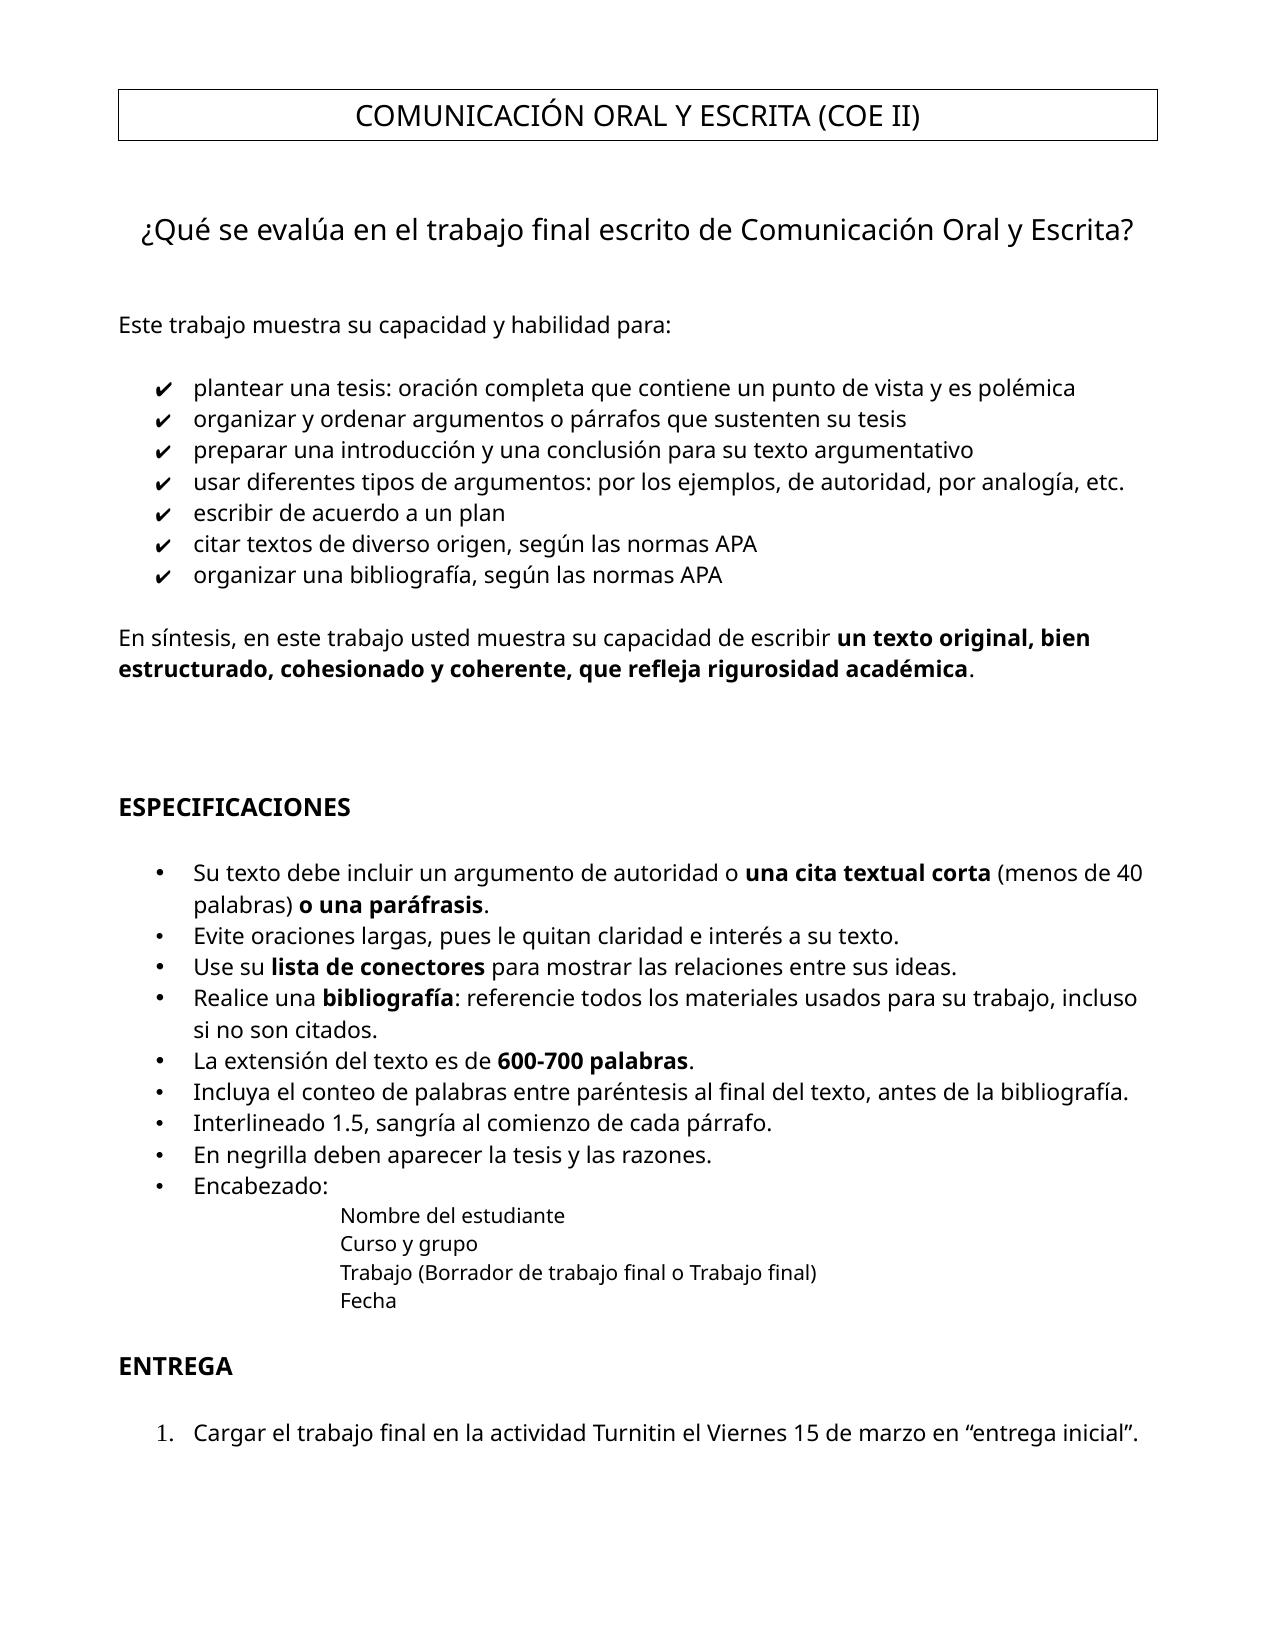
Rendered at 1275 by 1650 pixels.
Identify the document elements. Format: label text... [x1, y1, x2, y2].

list En negrilla deben aparecer la tesis y las razones. [156, 1139, 1157, 1170]
text Fecha [340, 1286, 1157, 1315]
text Este trabajo muestra su capacidad y habilidad para: [118, 309, 1157, 341]
list plantear una tesis: oración completa que contiene un punto de vista y es polémica [156, 372, 1157, 403]
list Su texto debe incluir un argumento de autoridad o una cita textual corta (menos de 40 palabras) o una paráfrasis. [156, 857, 1157, 920]
list Realice una bibliografía: referencie todos los materiales usados para su trabajo, incluso si no son citados. [156, 982, 1157, 1045]
list Interlineado 1.5, sangría al comienzo de cada párrafo. [156, 1107, 1157, 1139]
text Curso y grupo [340, 1229, 1157, 1258]
text Nombre del estudiante [340, 1201, 1157, 1229]
text ¿Qué se evalúa en el trabajo final escrito de Comunicación Oral y Escrita? [118, 209, 1157, 249]
list Encabezado: [156, 1170, 1157, 1201]
list Evite oraciones largas, pues le quitan claridad e interés a su texto. [156, 920, 1157, 951]
list Incluya el conteo de palabras entre paréntesis al final del texto, antes de la bibliografía. [156, 1076, 1157, 1107]
text ENTREGA [118, 1349, 1157, 1383]
list La extensión del texto es de 600-700 palabras. [156, 1045, 1157, 1076]
list usar diferentes tipos de argumentos: por los ejemplos, de autoridad, por analogía, etc. [156, 466, 1157, 497]
text En síntesis, en este trabajo usted muestra su capacidad de escribir un texto original, bien estructurado, cohesionado y coherente, que refleja rigurosidad académica. [118, 622, 1157, 684]
list organizar una bibliografía, según las normas APA [156, 559, 1157, 591]
list preparar una introducción y una conclusión para su texto argumentativo [156, 434, 1157, 466]
list citar textos de diverso origen, según las normas APA [156, 528, 1157, 559]
list organizar y ordenar argumentos o párrafos que sustenten su tesis [156, 403, 1157, 434]
table_header COMUNICACIÓN ORAL Y ESCRITA (COE II) [119, 90, 1157, 140]
list Use su lista de conectores para mostrar las relaciones entre sus ideas. [156, 951, 1157, 982]
text ESPECIFICACIONES [118, 789, 1157, 823]
list Cargar el trabajo final en la actividad Turnitin el Viernes 15 de marzo en “entrega inicial”. [156, 1417, 1157, 1448]
list escribir de acuerdo a un plan [156, 497, 1157, 528]
text Trabajo (Borrador de trabajo final o Trabajo final) [340, 1258, 1157, 1286]
